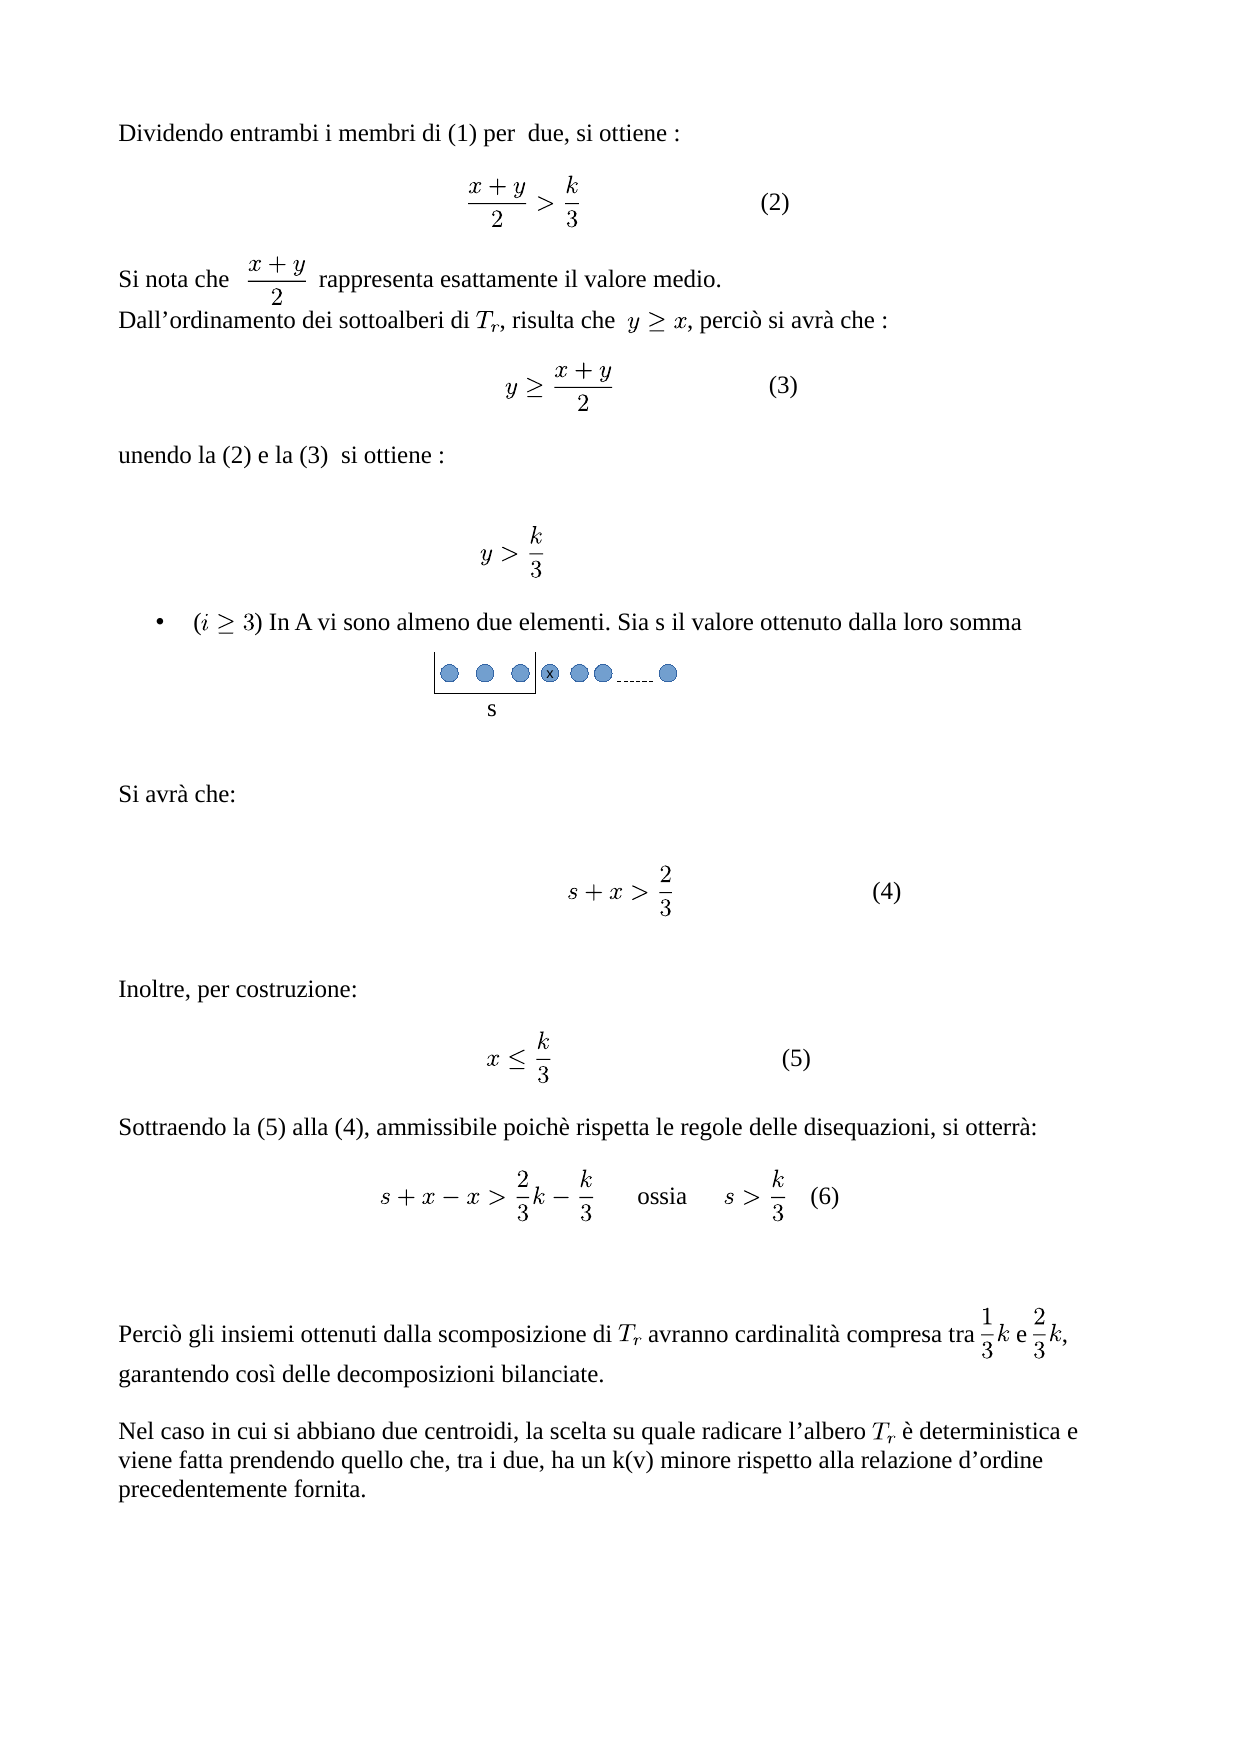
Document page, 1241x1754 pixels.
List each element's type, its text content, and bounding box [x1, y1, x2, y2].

text [118, 1031, 539, 1083]
text unendo la (2) e la (3) si ottiene : [118, 440, 1122, 468]
text rappresenta esattamente il valore medio. [278, 256, 1122, 305]
text (2) [578, 176, 1122, 227]
text [118, 865, 663, 916]
text [118, 362, 583, 411]
text Si nota che [118, 256, 276, 305]
text Inoltre, per costruzione: [118, 974, 1122, 1003]
text (4) [667, 865, 1122, 916]
text (5) [544, 1031, 1122, 1083]
text Dividendo entrambi i membri di (1) per due, si ottiene : [118, 118, 1122, 147]
text [118, 1169, 582, 1221]
text Nel caso in cui si abbiano due centroidi, la scelta su quale radicare l’albero è deterministica e viene fatta prendendo quello che, tra i due, ha un k(v) minore rispetto alla relazione d’ordine precedentemente fornita. [118, 1416, 1122, 1502]
text s [118, 693, 1122, 722]
text Perciò gli insiemi ottenuti dalla scomposizione di avranno cardinalità compresa tra e , garantendo così delle decomposizioni bilanciate. [118, 1308, 1122, 1387]
text ossia [587, 1169, 774, 1221]
text Si avrà che: [118, 779, 1122, 808]
text (6) [779, 1169, 1122, 1221]
text Dall’ordinamento dei sottoalberi di , risulta che , perciò si avrà che : [118, 305, 1122, 334]
text Sottraendo la (5) alla (4), ammissibile poichè rispetta le regole delle disequazioni, si otterrà: [118, 1112, 1122, 1141]
text (3) [585, 362, 1122, 411]
text [118, 176, 469, 227]
list () In A vi sono almeno due elementi. Sia s il valore ottenuto dalla loro somma [156, 607, 1122, 635]
